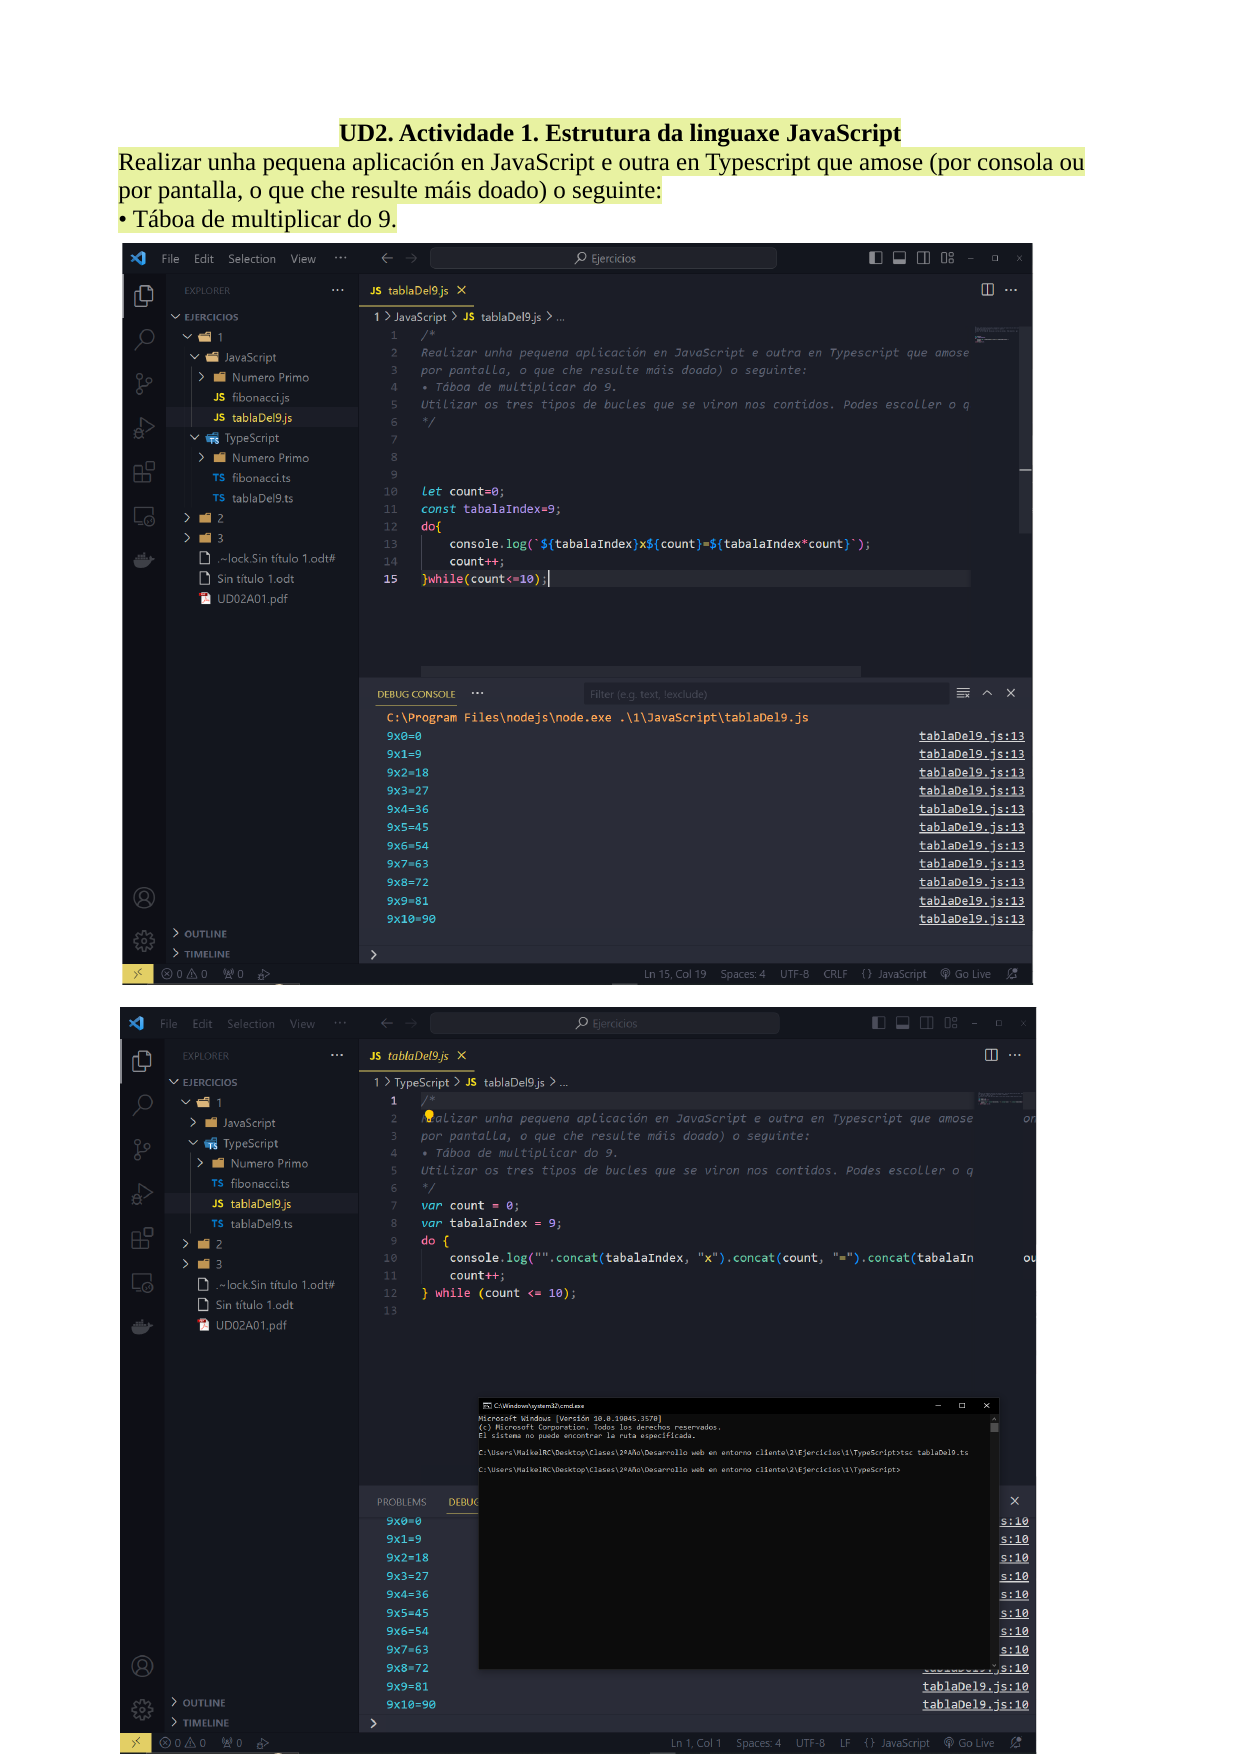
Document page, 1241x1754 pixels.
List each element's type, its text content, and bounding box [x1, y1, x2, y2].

picture [120, 1007, 1037, 1754]
picture [122, 243, 1034, 985]
text • Táboa de multiplicar do 9. [118, 204, 1122, 233]
text Realizar unha pequena aplicación en JavaScript e outra en Typescript que amose (por consola ou [118, 147, 1122, 176]
text por pantalla, o que che resulte máis doado) o seguinte: [118, 176, 1122, 204]
text UD2. Actividade 1. Estrutura da linguaxe JavaScript [118, 118, 1122, 147]
